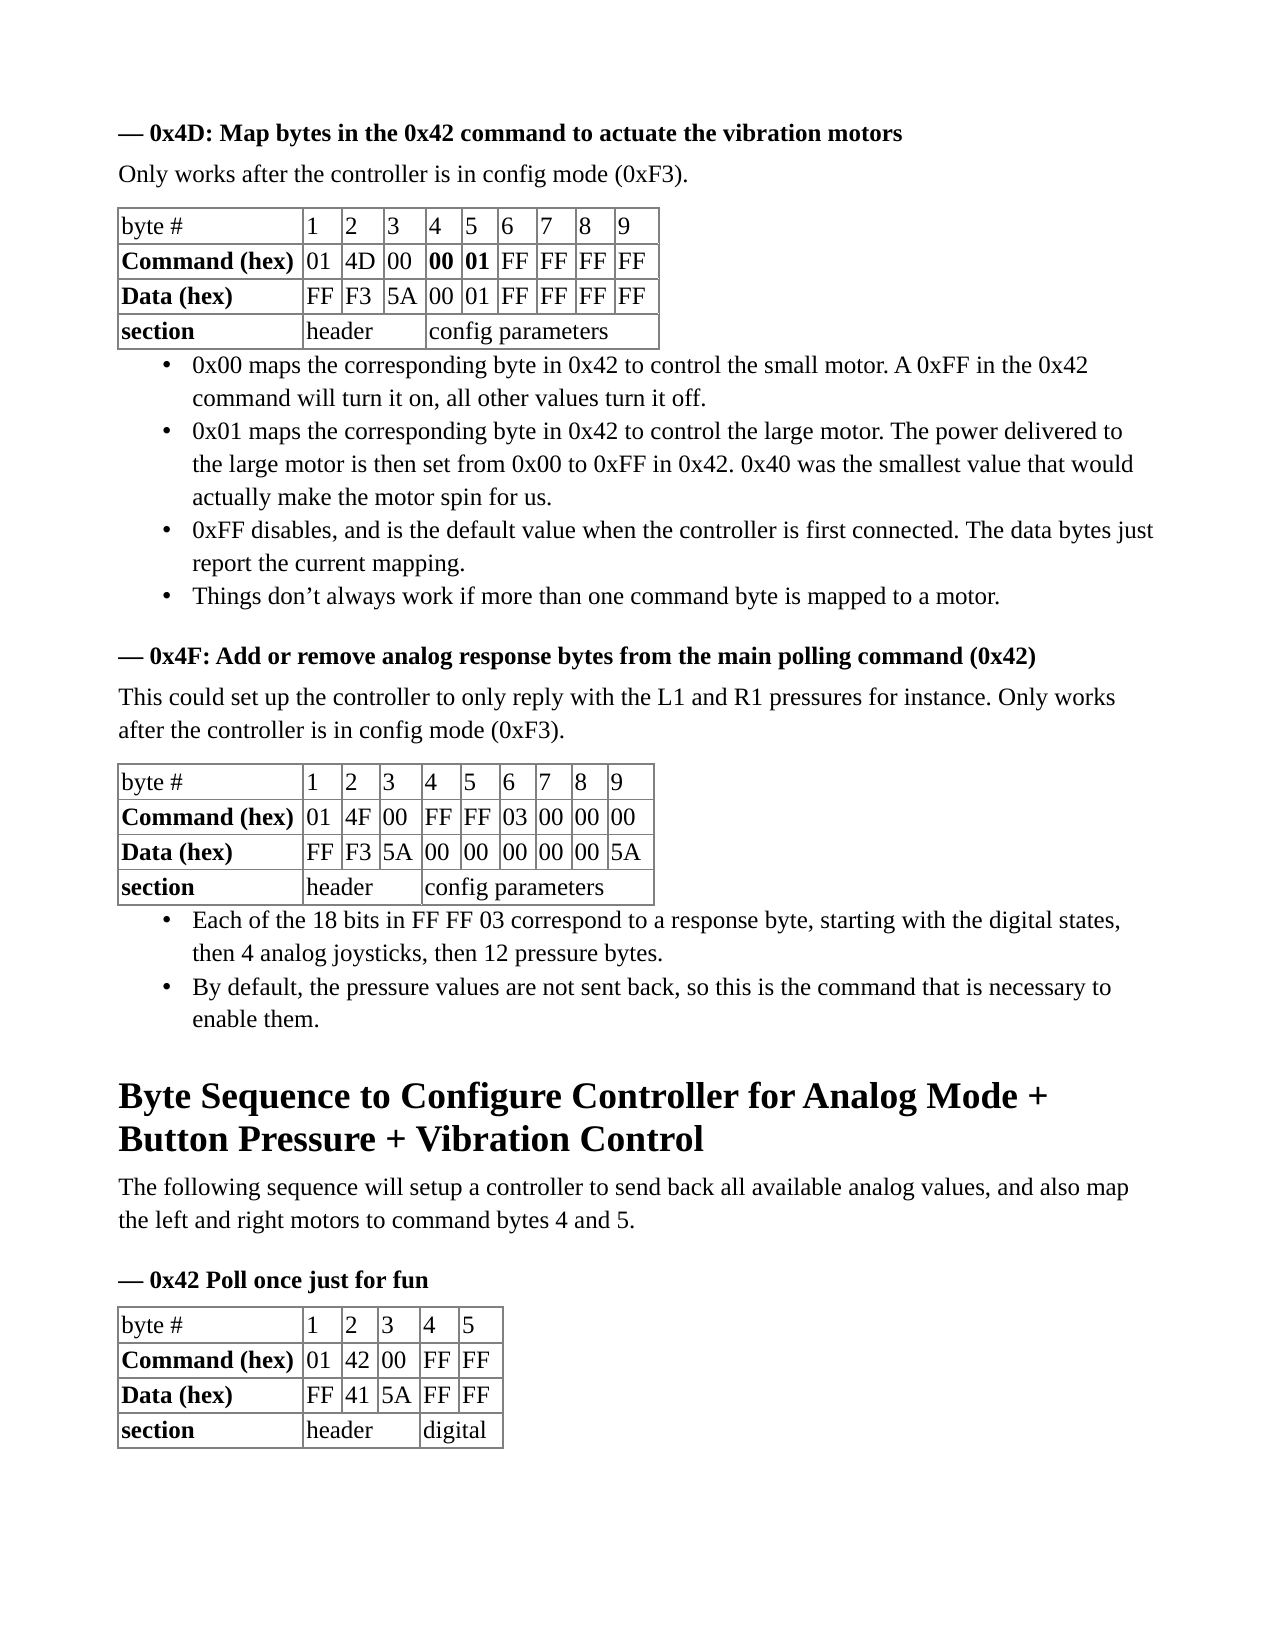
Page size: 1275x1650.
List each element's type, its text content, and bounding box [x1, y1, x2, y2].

table_cell FF [462, 800, 499, 834]
table_cell 01 [304, 800, 341, 834]
table_header 3 [379, 1308, 419, 1342]
subtitle Byte Sequence to Configure Controller for Analog Mode + Button Pressure + Vibration Control [118, 1073, 1157, 1159]
subtitle — 0x4F: Add or remove analog response bytes from the main polling command (0x42) [118, 641, 1157, 670]
table_header 5 [460, 1308, 502, 1342]
table_header 1 [304, 209, 341, 243]
table_cell FF [499, 245, 536, 278]
table_cell 00 [537, 800, 571, 834]
table_cell header [304, 315, 425, 348]
table_header 9 [609, 765, 653, 799]
table_cell Command (hex) [119, 1344, 302, 1377]
list Things don’t always work if more than one command byte is mapped to a motor. [162, 581, 1157, 609]
table_header 6 [499, 209, 536, 243]
table_cell F3 [343, 280, 383, 313]
table_header 4 [423, 765, 460, 799]
table_header 3 [381, 765, 421, 799]
table_cell 00 [379, 1344, 419, 1377]
table_cell 00 [537, 835, 571, 869]
table_cell FF [538, 245, 575, 278]
table_cell FF [538, 280, 575, 313]
subtitle — 0x4D: Map bytes in the 0x42 command to actuate the vibration motors [118, 118, 1157, 147]
table_header 5 [463, 209, 497, 243]
table_cell 00 [462, 835, 499, 869]
table_cell FF [577, 280, 614, 313]
list By default, the pressure values are not sent back, so this is the command that is necessary to enable them. [162, 972, 1157, 1033]
table_cell FF [616, 245, 658, 278]
table_cell FF [423, 800, 460, 834]
table_cell 00 [609, 800, 653, 834]
list 0x00 maps the corresponding byte in 0x42 to control the small motor. A 0xFF in the 0x42 command will turn it on, all other values turn it off. [162, 350, 1157, 411]
table_header byte # [119, 209, 302, 243]
list 0xFF disables, and is the default value when the controller is first connected. The data bytes just report the current mapping. [162, 515, 1157, 577]
table_cell 00 [427, 280, 461, 313]
table_cell config parameters [423, 870, 653, 904]
table_cell header [304, 870, 421, 904]
table_cell FF [499, 280, 536, 313]
table_header 6 [501, 765, 535, 799]
table_cell 01 [463, 245, 497, 278]
list 0x01 maps the corresponding byte in 0x42 to control the large motor. The power delivered to the large motor is then set from 0x00 to 0xFF in 0x42. 0x40 was the smallest value that would actually make the motor spin for us. [162, 416, 1157, 511]
list Each of the 18 bits in FF FF 03 correspond to a response byte, starting with the digital states, then 4 analog joysticks, then 12 pressure bytes. [162, 906, 1157, 967]
table_cell Command (hex) [119, 245, 302, 278]
table_cell FF [577, 245, 614, 278]
table_cell section [119, 1414, 302, 1447]
table_cell 00 [381, 800, 421, 834]
table_header 8 [577, 209, 614, 243]
table_cell 00 [427, 245, 461, 278]
table_cell 5A [379, 1379, 419, 1412]
table_cell 00 [573, 835, 607, 869]
table_cell 01 [304, 245, 341, 278]
table_cell FF [304, 835, 341, 869]
table_cell Data (hex) [119, 835, 302, 869]
table_header 2 [343, 1308, 377, 1342]
table_cell 00 [573, 800, 607, 834]
text This could set up the controller to only reply with the L1 and R1 pressures for instance. Only works after the controller is in config mode (0xF3). [118, 682, 1157, 744]
table_cell 4F [343, 800, 379, 834]
table_cell 5A [385, 280, 425, 313]
table_cell FF [460, 1344, 502, 1377]
table_cell Data (hex) [119, 1379, 302, 1412]
table_cell FF [460, 1379, 502, 1412]
text Only works after the controller is in config mode (0xF3). [118, 159, 1157, 188]
table_header 9 [616, 209, 658, 243]
table_header 2 [343, 209, 383, 243]
table_cell FF [421, 1344, 458, 1377]
table_header 4 [427, 209, 461, 243]
table_header 5 [462, 765, 499, 799]
table_cell 03 [501, 800, 535, 834]
table_cell 00 [423, 835, 460, 869]
table_header 1 [304, 765, 341, 799]
table_cell FF [421, 1379, 458, 1412]
table_cell FF [304, 1379, 341, 1412]
table_cell Data (hex) [119, 280, 302, 313]
table_cell 01 [463, 280, 497, 313]
table_cell FF [304, 280, 341, 313]
table_cell 41 [343, 1379, 377, 1412]
table_header 3 [385, 209, 425, 243]
table_header 7 [538, 209, 575, 243]
table_cell digital [421, 1414, 502, 1447]
table_cell 5A [609, 835, 653, 869]
table_header 4 [421, 1308, 458, 1342]
table_cell 42 [343, 1344, 377, 1377]
table_cell FF [616, 280, 658, 313]
table_cell 00 [385, 245, 425, 278]
table_cell 01 [304, 1344, 341, 1377]
table_header 1 [304, 1308, 341, 1342]
table_cell F3 [343, 835, 379, 869]
subtitle — 0x42 Poll once just for fun [118, 1265, 1157, 1294]
table_header 7 [537, 765, 571, 799]
table_cell config parameters [427, 315, 658, 348]
table_header byte # [119, 765, 302, 799]
table_cell Command (hex) [119, 800, 302, 834]
table_header 8 [573, 765, 607, 799]
table_cell 4D [343, 245, 383, 278]
text The following sequence will setup a controller to send back all available analog values, and also map the left and right motors to command bytes 4 and 5. [118, 1172, 1157, 1233]
table_cell section [119, 315, 302, 348]
table_cell section [119, 870, 302, 904]
table_header byte # [119, 1308, 302, 1342]
table_cell 00 [501, 835, 535, 869]
table_cell header [304, 1414, 419, 1447]
table_cell 5A [381, 835, 421, 869]
table_header 2 [343, 765, 379, 799]
